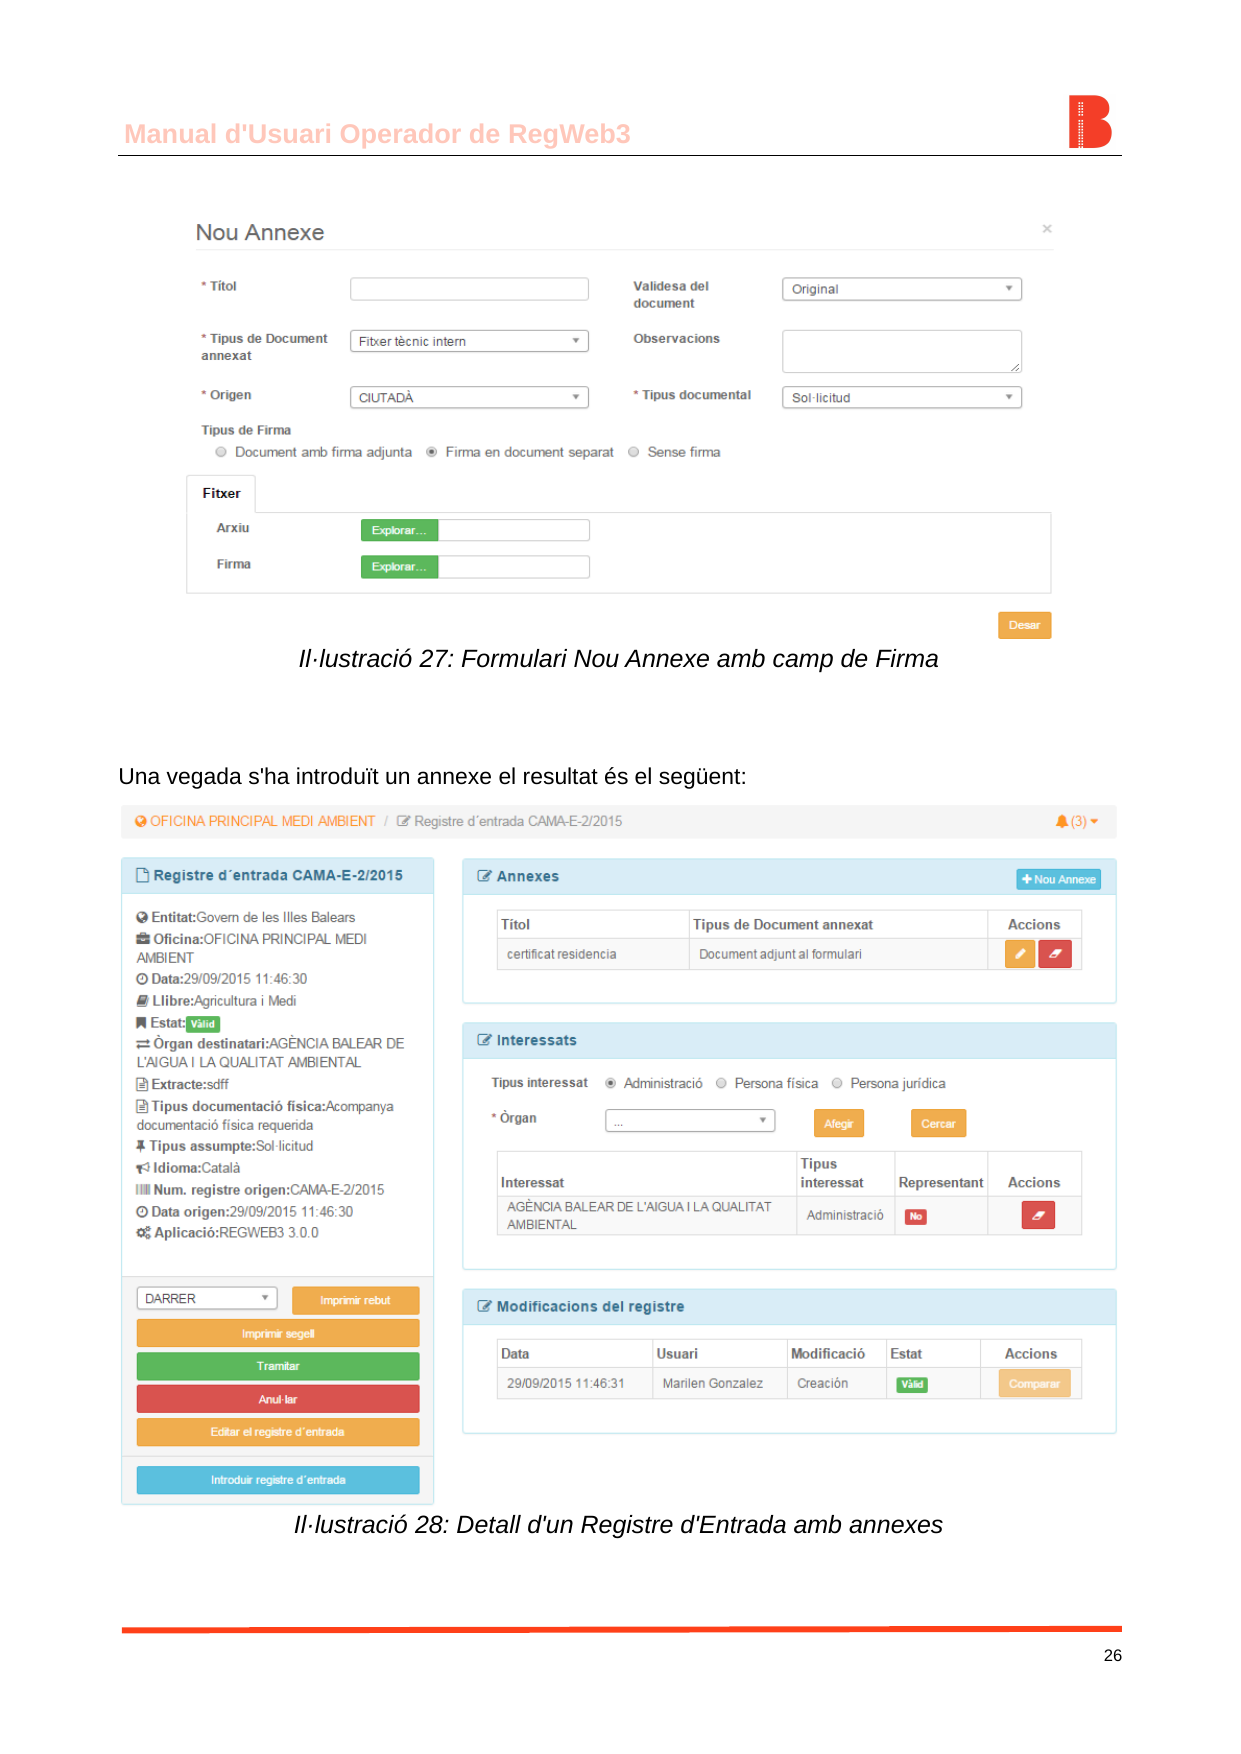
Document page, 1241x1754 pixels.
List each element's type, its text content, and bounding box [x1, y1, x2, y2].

picture [183, 215, 1057, 644]
text Il·lustració 28: Detall d'un Registre d'Entrada amb annexes [118, 1510, 1122, 1538]
text Il·lustració 27: Formulari Nou Annexe amb camp de Firma [118, 216, 1122, 673]
picture [1063, 94, 1117, 150]
picture [118, 801, 1123, 1510]
text Una vegada s'ha introduït un annexe el resultat és el següent: [118, 763, 1122, 789]
